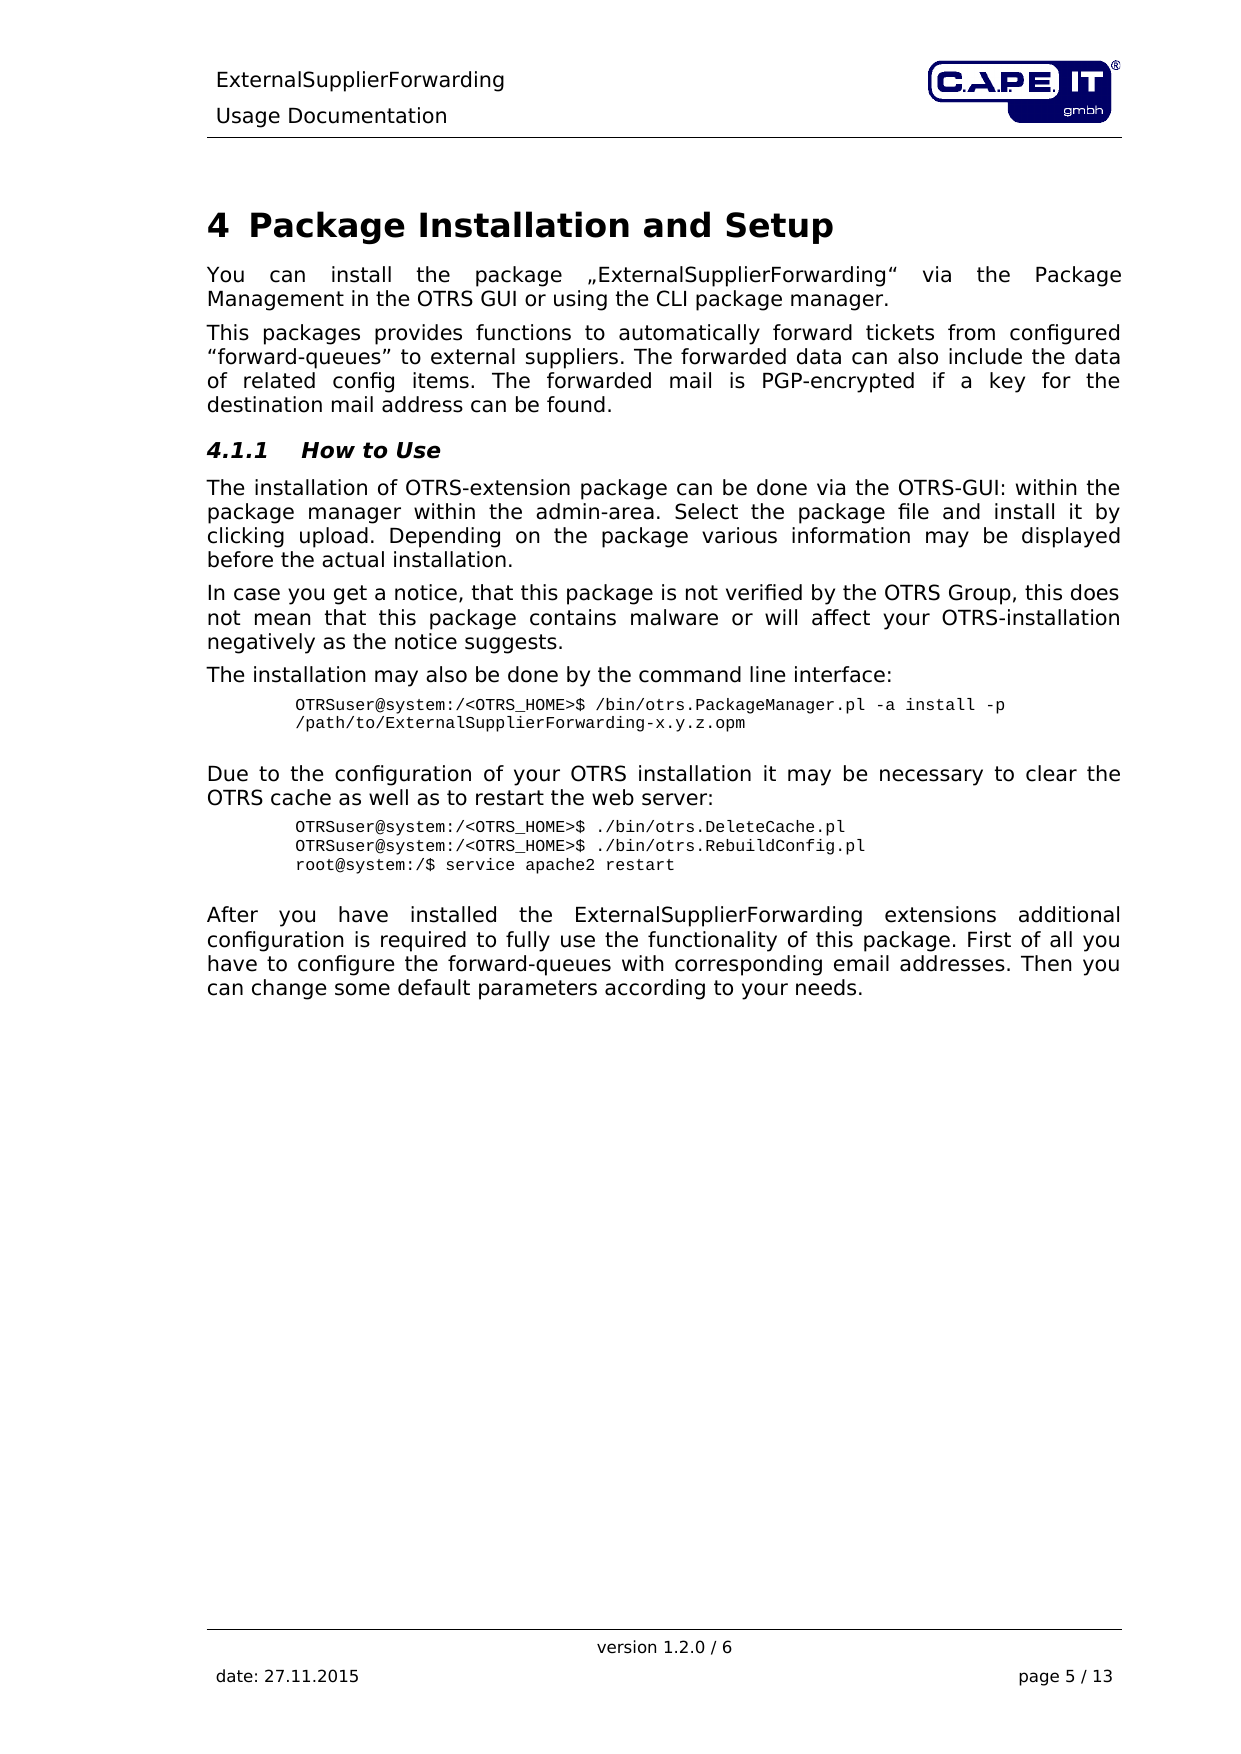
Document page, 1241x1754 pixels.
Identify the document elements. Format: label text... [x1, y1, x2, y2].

subtitle How to Use [207, 438, 1122, 464]
text root@system:/$ service apache2 restart [295, 857, 1122, 876]
text Due to the configuration of your OTRS installation it may be necessary to clear the OTRS cache as well as to restart the web server: [207, 762, 1122, 810]
text You can install the package „ExternalSupplierForwarding“ via the Package Management in the OTRS GUI or using the CLI package manager. [207, 263, 1122, 312]
text This packages provides functions to automatically forward tickets from configured “forward-queues” to external suppliers. The forwarded data can also include the data of related config items. The forwarded mail is PGP-encrypted if a key for the destination mail address can be found. [207, 321, 1122, 418]
subtitle Package Installation and Setup [207, 207, 1122, 245]
text OTRSuser@system:/<OTRS_HOME>$ /bin/otrs.PackageManager.pl -a install -p /path/to/ExternalSupplierForwarding-x.y.z.opm [295, 696, 1122, 734]
picture [928, 60, 1121, 123]
text After you have installed the ExternalSupplierForwarding extensions additional configuration is required to fully use the functionality of this package. First of all you have to configure the forward-queues with corresponding email addresses. Then you can change some default parameters according to your needs. [207, 903, 1122, 1000]
text OTRSuser@system:/<OTRS_HOME>$ ./bin/otrs.RebuildConfig.pl [295, 838, 1122, 857]
text OTRSuser@system:/<OTRS_HOME>$ ./bin/otrs.DeleteCache.pl [295, 819, 1122, 838]
text The installation of OTRS-extension package can be done via the OTRS-GUI: within the package manager within the admin-area. Select the package file and install it by clicking upload. Depending on the package various information may be displayed before the actual installation. [207, 476, 1122, 573]
text In case you get a notice, that this package is not verified by the OTRS Group, this does not mean that this package contains malware or will affect your OTRS-installation negatively as the notice suggests. [207, 581, 1122, 654]
text The installation may also be done by the command line interface: [207, 663, 1122, 687]
